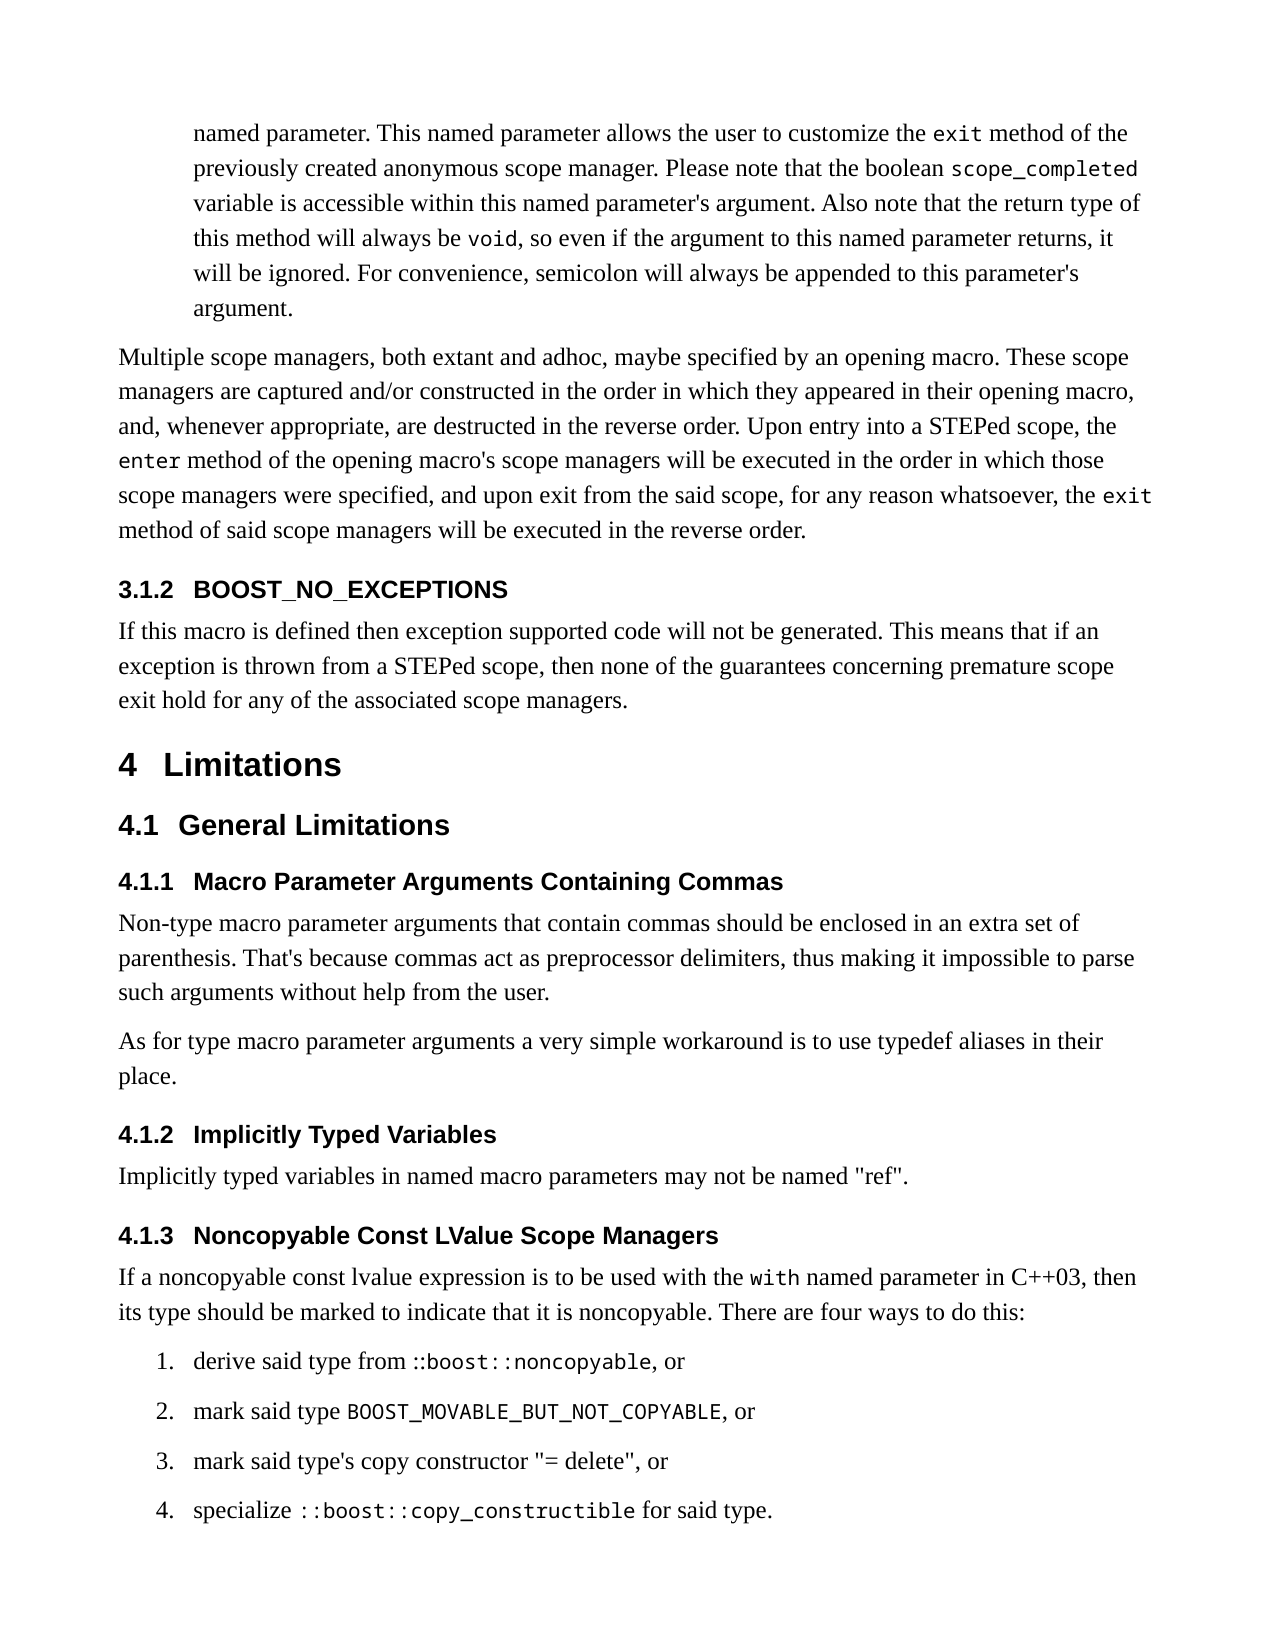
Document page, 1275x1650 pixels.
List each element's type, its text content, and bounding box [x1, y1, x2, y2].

text If this macro is defined then exception supported code will not be generated. This means that if an exception is thrown from a STEPed scope, then none of the guarantees concerning premature scope exit hold for any of the associated scope managers. [118, 616, 1157, 714]
list derive said type from ::boost::noncopyable, or [156, 1346, 1157, 1376]
list specialize ::boost::copy_constructible for said type. [156, 1495, 1157, 1525]
text Multiple scope managers, both extant and adhoc, maybe specified by an opening macro. These scope managers are captured and/or constructed in the order in which they appeared in their opening macro, and, whenever appropriate, are destructed in the reverse order. Upon entry into a STEPed scope, the enter method of the opening macro's scope managers will be executed in the order in which those scope managers were specified, and upon exit from the said scope, for any reason whatsoever, the exit method of said scope managers will be executed in the reverse order. [118, 342, 1157, 544]
text Non-type macro parameter arguments that contain commas should be enclosed in an extra set of parenthesis. That's because commas act as preprocessor delimiters, thus making it impossible to parse such arguments without help from the user. [118, 908, 1157, 1006]
list named parameter. This named parameter allows the user to customize the exit method of the previously created anonymous scope manager. Please note that the boolean scope_completed variable is accessible within this named parameter's argument. Also note that the return type of this method will always be void, so even if the argument to this named parameter returns, it will be ignored. For convenience, semicolon will always be appended to this parameter's argument. [156, 118, 1157, 321]
subtitle BOOST_NO_EXCEPTIONS [118, 575, 1157, 604]
subtitle General Limitations [118, 808, 1157, 842]
subtitle Implicitly Typed Variables [118, 1120, 1157, 1149]
text As for type macro parameter arguments a very simple workaround is to use typedef aliases in their place. [118, 1026, 1157, 1089]
subtitle Macro Parameter Arguments Containing Commas [118, 867, 1157, 896]
text If a noncopyable const lvalue expression is to be used with the with named parameter in C++03, then its type should be marked to indicate that it is noncopyable. There are four ways to do this: [118, 1262, 1157, 1326]
text Implicitly typed variables in named macro parameters may not be named "ref". [118, 1161, 1157, 1190]
subtitle Noncopyable Const LValue Scope Managers [118, 1221, 1157, 1250]
list mark said type BOOST_MOVABLE_BUT_NOT_COPYABLE, or [156, 1396, 1157, 1426]
subtitle Limitations [118, 745, 1157, 783]
list mark said type's copy constructor "= delete", or [156, 1446, 1157, 1475]
